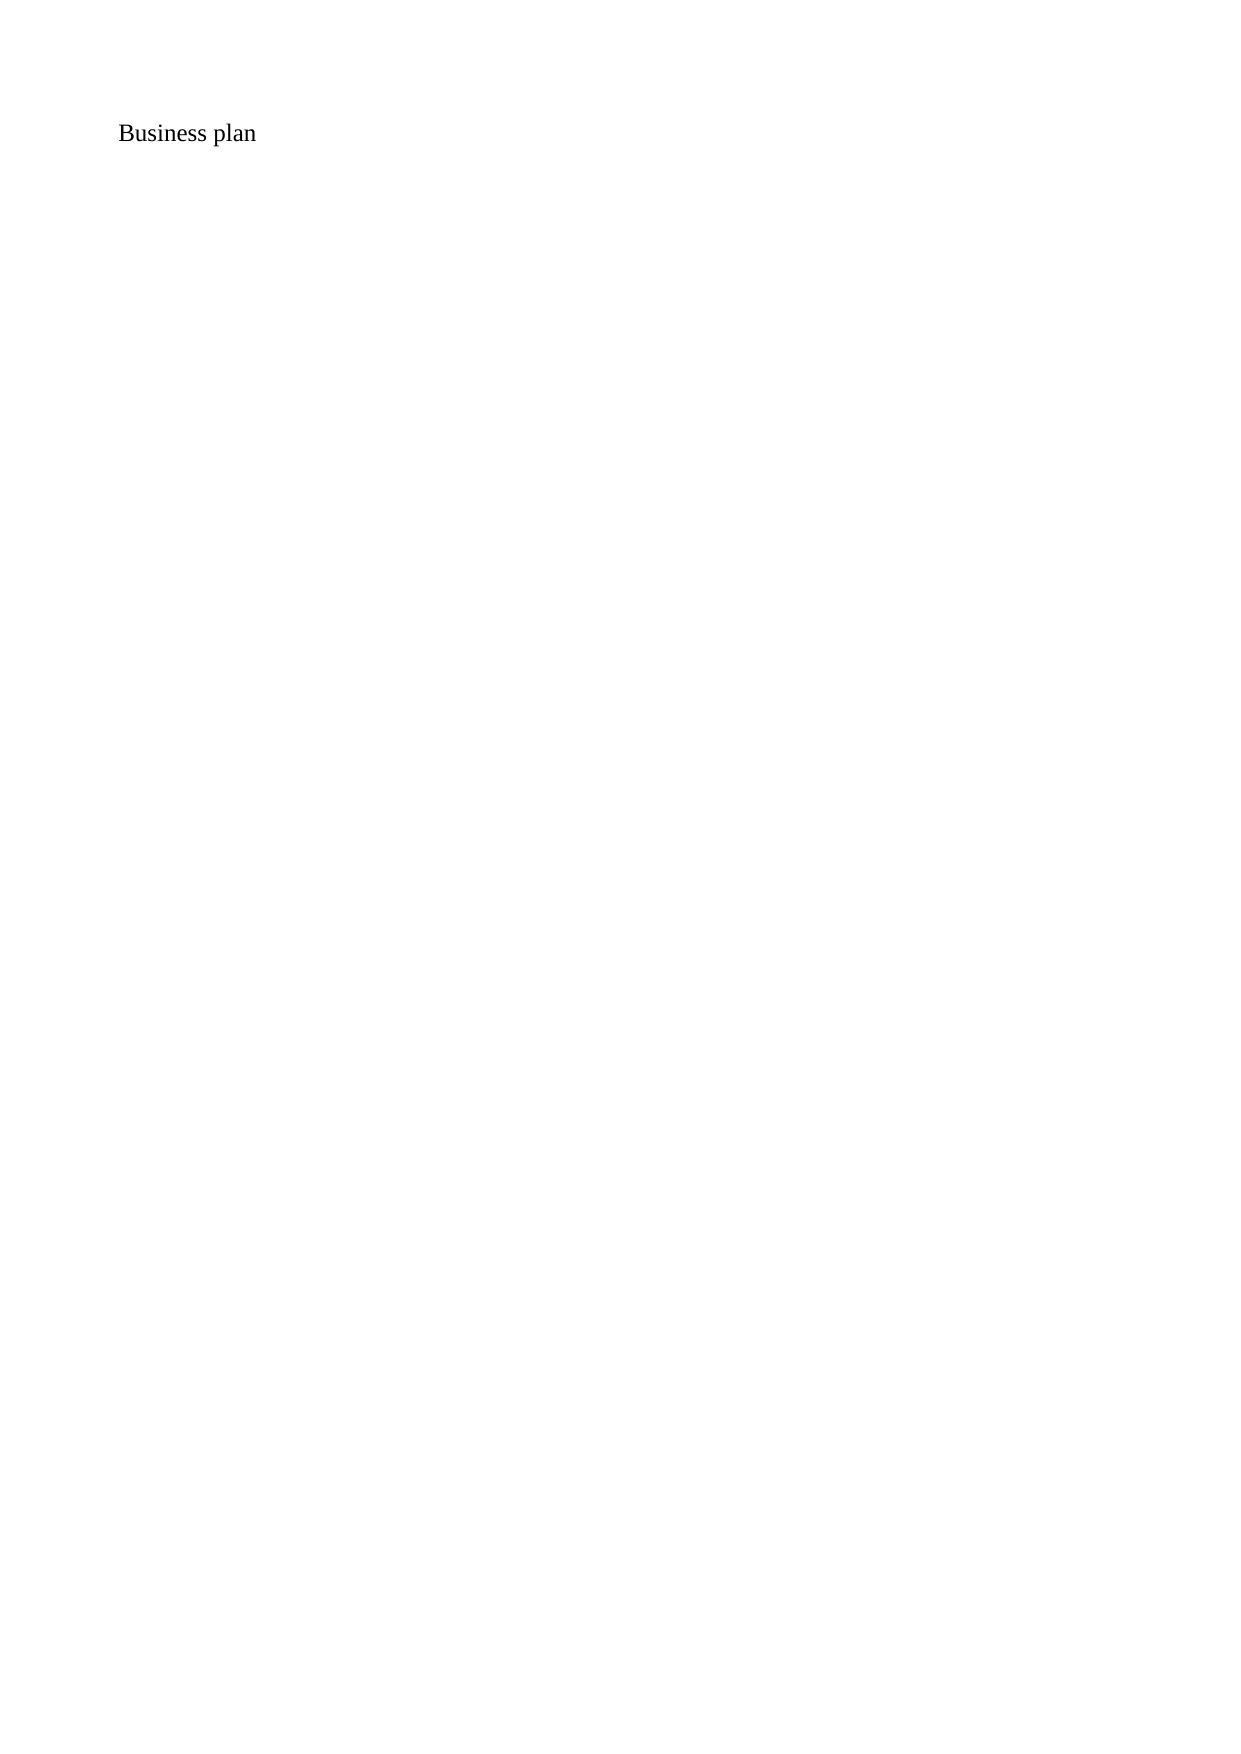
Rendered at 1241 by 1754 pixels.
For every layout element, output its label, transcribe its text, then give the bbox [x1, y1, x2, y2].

text Business plan [118, 118, 1122, 147]
